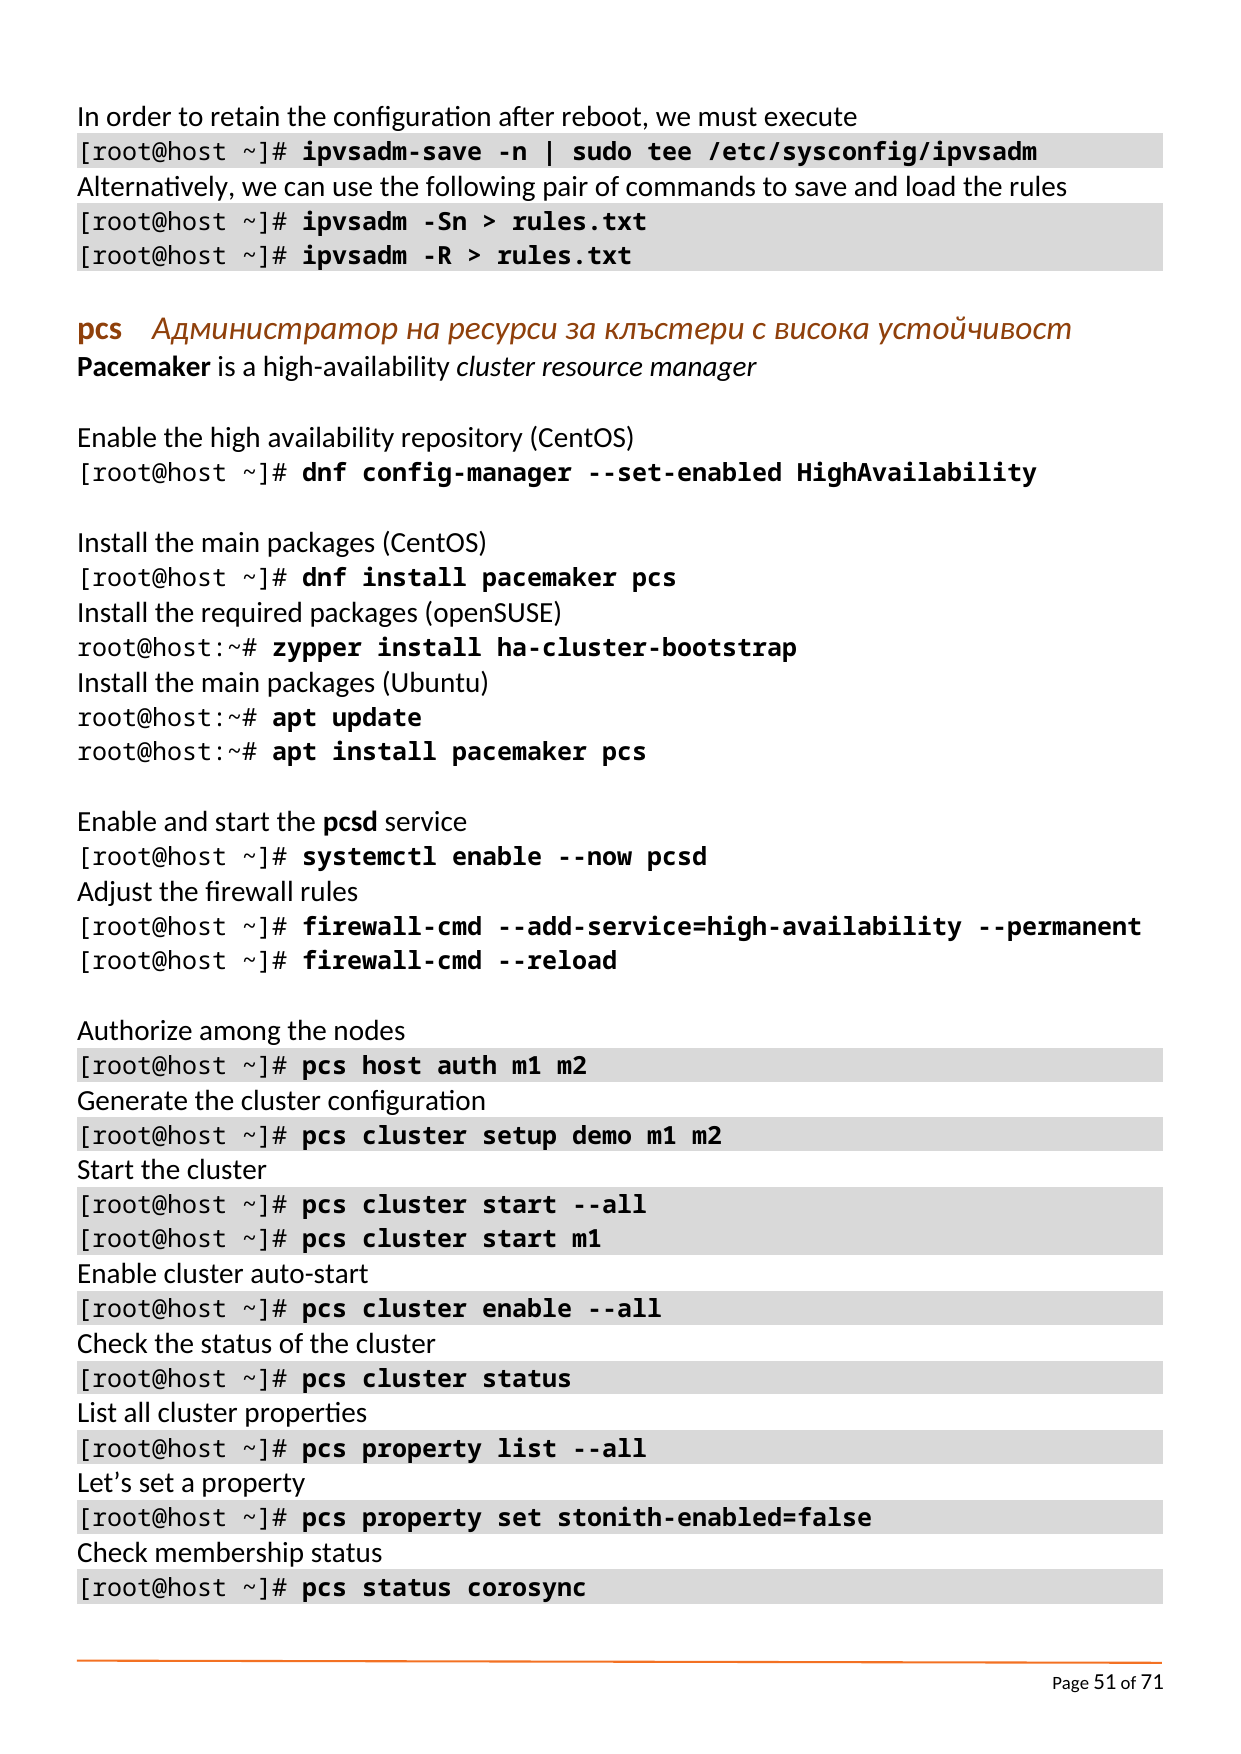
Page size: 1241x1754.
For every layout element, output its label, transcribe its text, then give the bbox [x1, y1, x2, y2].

text Check membership status [77, 1534, 1163, 1569]
text [root@host ~]# systemctl enable --now pcsd [77, 839, 1163, 873]
text [root@host ~]# firewall-cmd --add-service=high-availability --permanent [77, 908, 1163, 942]
text [root@host ~]# pcs status corosync [77, 1569, 1163, 1604]
text [root@host ~]# pcs cluster start --all [77, 1187, 1163, 1221]
text [root@host ~]# pcs cluster enable --all [77, 1291, 1163, 1325]
text List all cluster properties [77, 1394, 1163, 1430]
text Install the main packages (Ubuntu) [77, 664, 1163, 699]
text root@host:~# zypper install ha-cluster-bootstrap [77, 629, 1163, 664]
text Enable cluster auto-start [77, 1255, 1163, 1291]
text Let’s set a property [77, 1464, 1163, 1500]
text Adjust the firewall rules [77, 873, 1163, 908]
text [root@host ~]# ipvsadm -R > rules.txt [77, 237, 1163, 271]
subtitle pcs Администратор на ресурси за клъстери с висока устойчивост [77, 307, 1163, 348]
text [root@host ~]# pcs cluster start m1 [77, 1221, 1163, 1255]
text Alternatively, we can use the following pair of commands to save and load the rules [77, 168, 1163, 203]
text Еnable the high availability repository (CentOS) [77, 419, 1163, 454]
text [root@host ~]# pcs host auth m1 m2 [77, 1048, 1163, 1082]
text In order to retain the configuration after reboot, we must execute [77, 98, 1163, 133]
text root@host:~# apt install pacemaker pcs [77, 733, 1163, 767]
text [root@host ~]# pcs cluster setup demo m1 m2 [77, 1117, 1163, 1151]
text Еnable and start the pcsd service [77, 803, 1163, 839]
text [root@host ~]# dnf install pacemaker pcs [77, 560, 1163, 594]
text Install the required packages (openSUSE) [77, 594, 1163, 629]
text [root@host ~]# firewall-cmd --reload [77, 942, 1163, 976]
text Check the status of the cluster [77, 1325, 1163, 1361]
text [root@host ~]# dnf config-manager --set-enabled HighAvailability [77, 454, 1163, 489]
text [root@host ~]# ipvsadm-save -n | sudo tee /etc/sysconfig/ipvsadm [77, 133, 1163, 168]
text Start the cluster [77, 1151, 1163, 1187]
text [root@host ~]# pcs property list --all [77, 1430, 1163, 1464]
text Authorize among the nodes [77, 1012, 1163, 1048]
text [root@host ~]# pcs cluster status [77, 1361, 1163, 1394]
text [root@host ~]# ipvsadm -Sn > rules.txt [77, 203, 1163, 237]
text root@host:~# apt update [77, 699, 1163, 733]
text [root@host ~]# pcs property set stonith-enabled=false [77, 1500, 1163, 1534]
text Pacemaker is a high-availability cluster resource manager [77, 348, 1163, 383]
text Install the main packages (CentOS) [77, 524, 1163, 560]
text Generate the cluster configuration [77, 1082, 1163, 1117]
